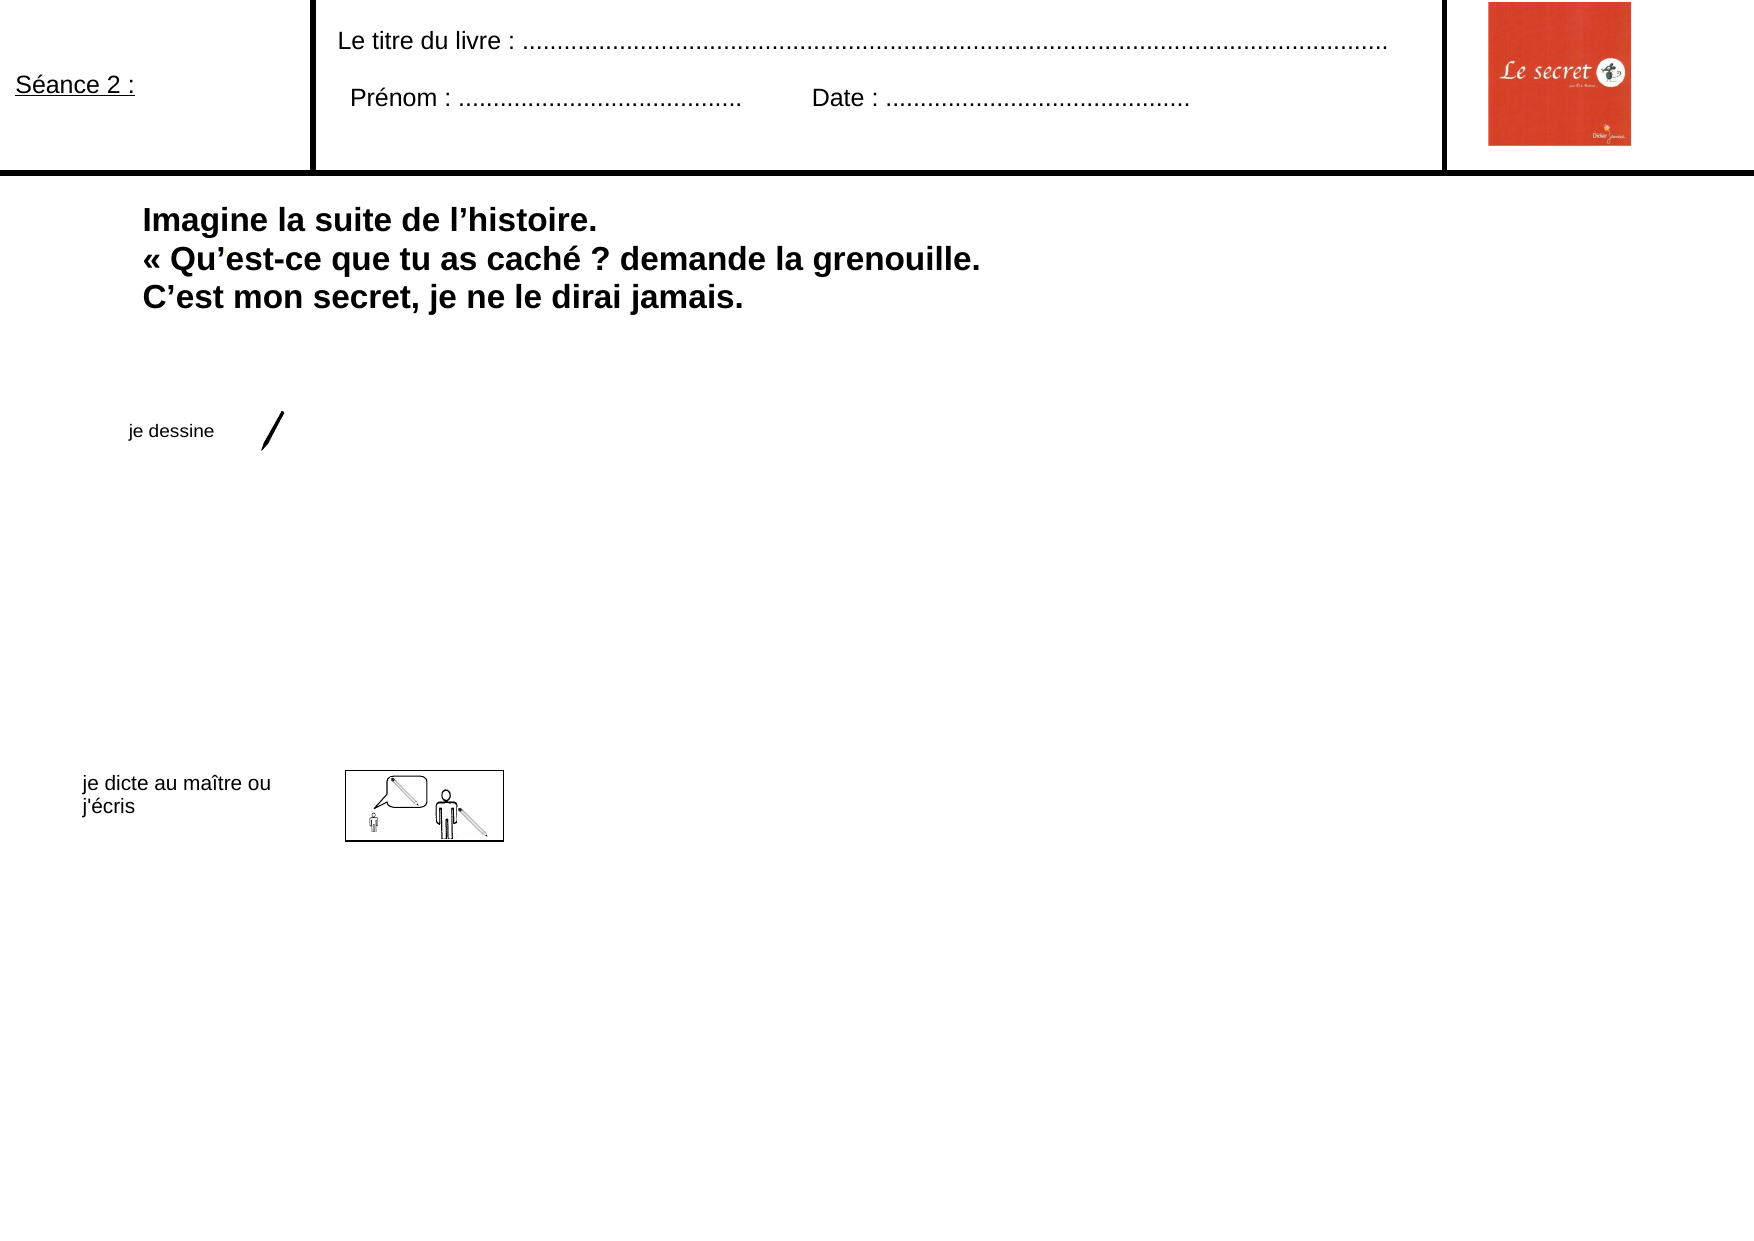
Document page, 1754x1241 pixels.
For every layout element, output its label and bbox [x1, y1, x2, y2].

picture [434, 785, 488, 839]
picture [1488, 2, 1632, 146]
picture [369, 811, 379, 832]
picture [390, 777, 419, 806]
